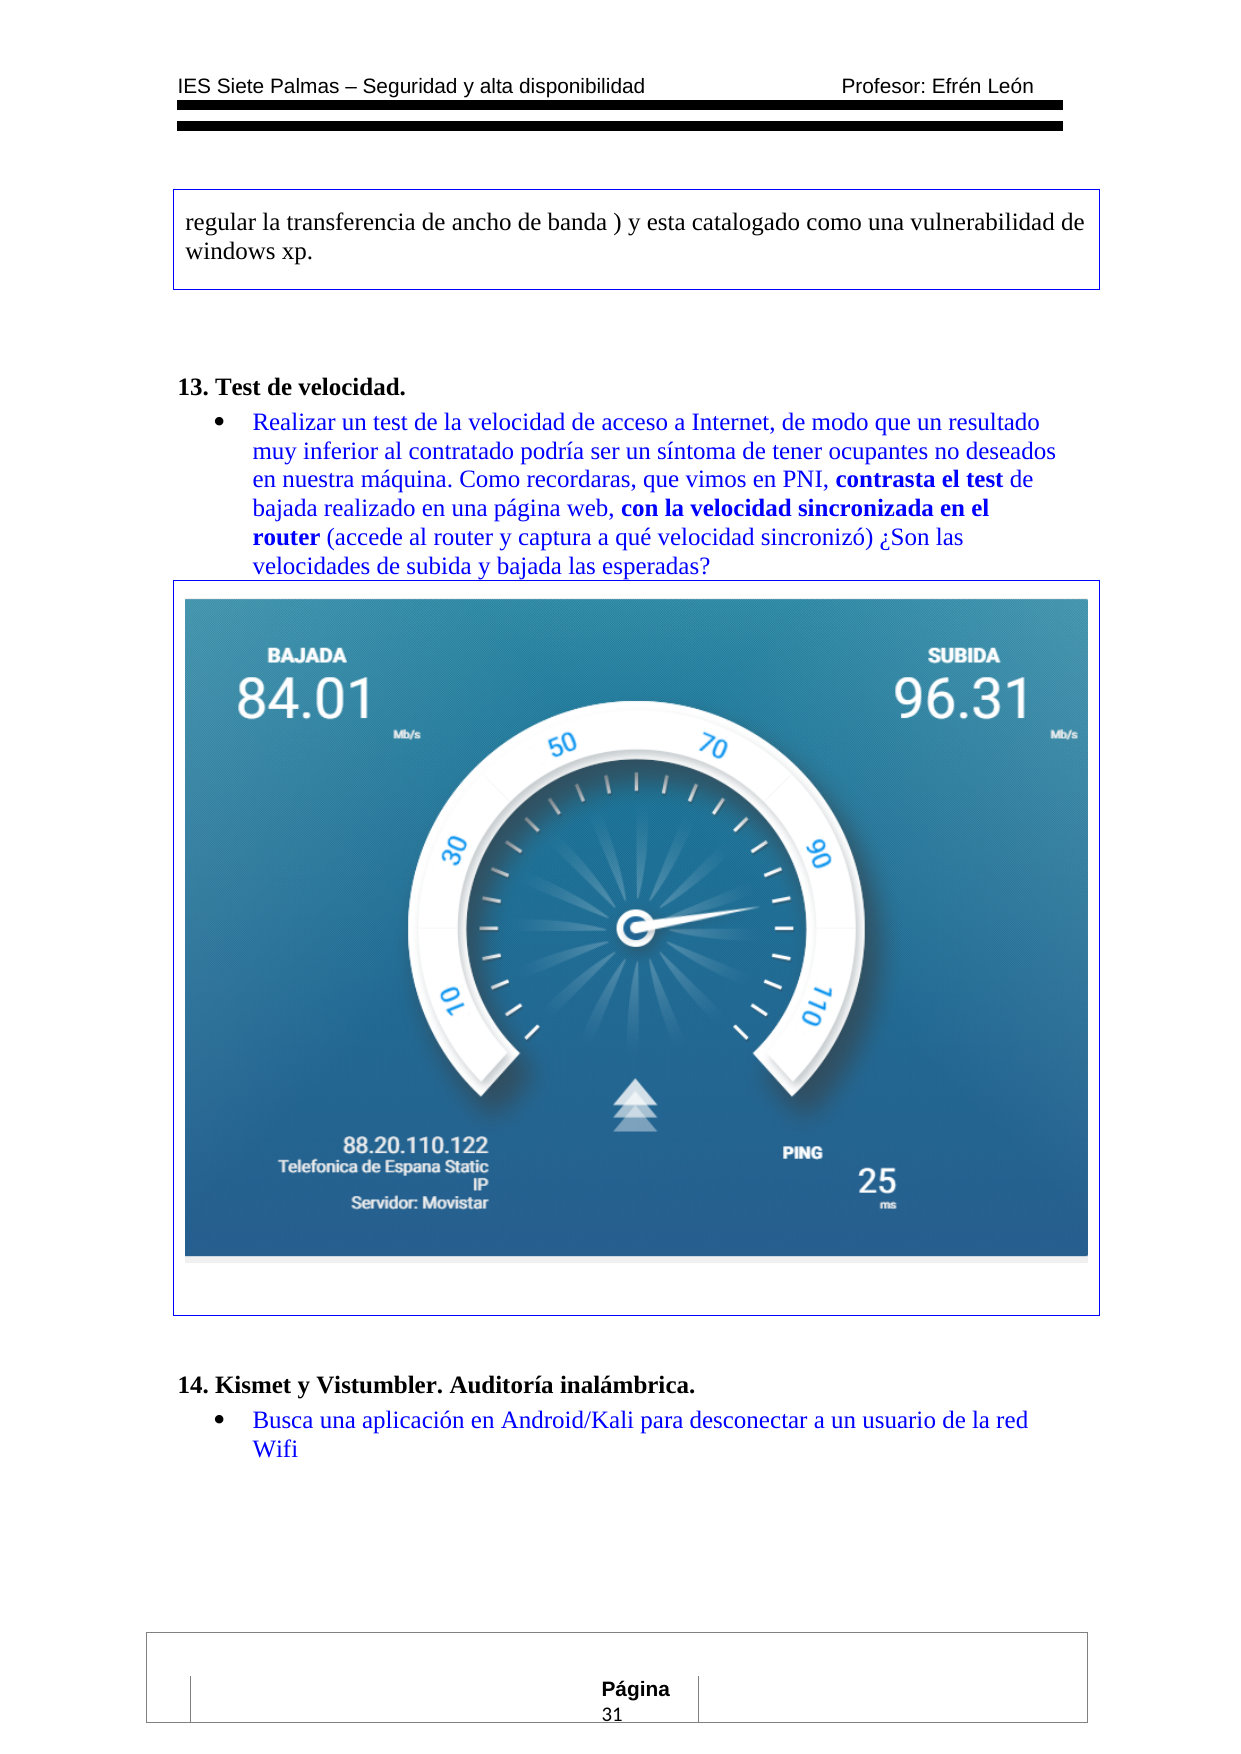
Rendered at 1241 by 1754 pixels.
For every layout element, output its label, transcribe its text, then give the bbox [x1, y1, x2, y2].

table_header regular la transferencia de ancho de banda ) y esta catalogado como una vulnerabilidad de windows xp. [174, 190, 1099, 288]
subtitle Test de velocidad. [177, 372, 1063, 401]
list Busca una aplicación en Android/Kali para desconectar a un usuario de la red Wifi [215, 1405, 1063, 1463]
subtitle Kismet y Vistumbler. Auditoría inalámbrica. [177, 1370, 1063, 1399]
table_header [174, 581, 1099, 1315]
list Realizar un test de la velocidad de acceso a Internet, de modo que un resultado muy inferior al contratado podría ser un síntoma de tener ocupantes no deseados en nuestra máquina. Como recordaras, que vimos en PNI, contrasta el test de bajada realizado en una página web, con la velocidad sincronizada en el router (accede al router y captura a qué velocidad sincronizó) ¿Son las velocidades de subida y bajada las esperadas? [215, 407, 1063, 579]
picture [185, 598, 1088, 1263]
